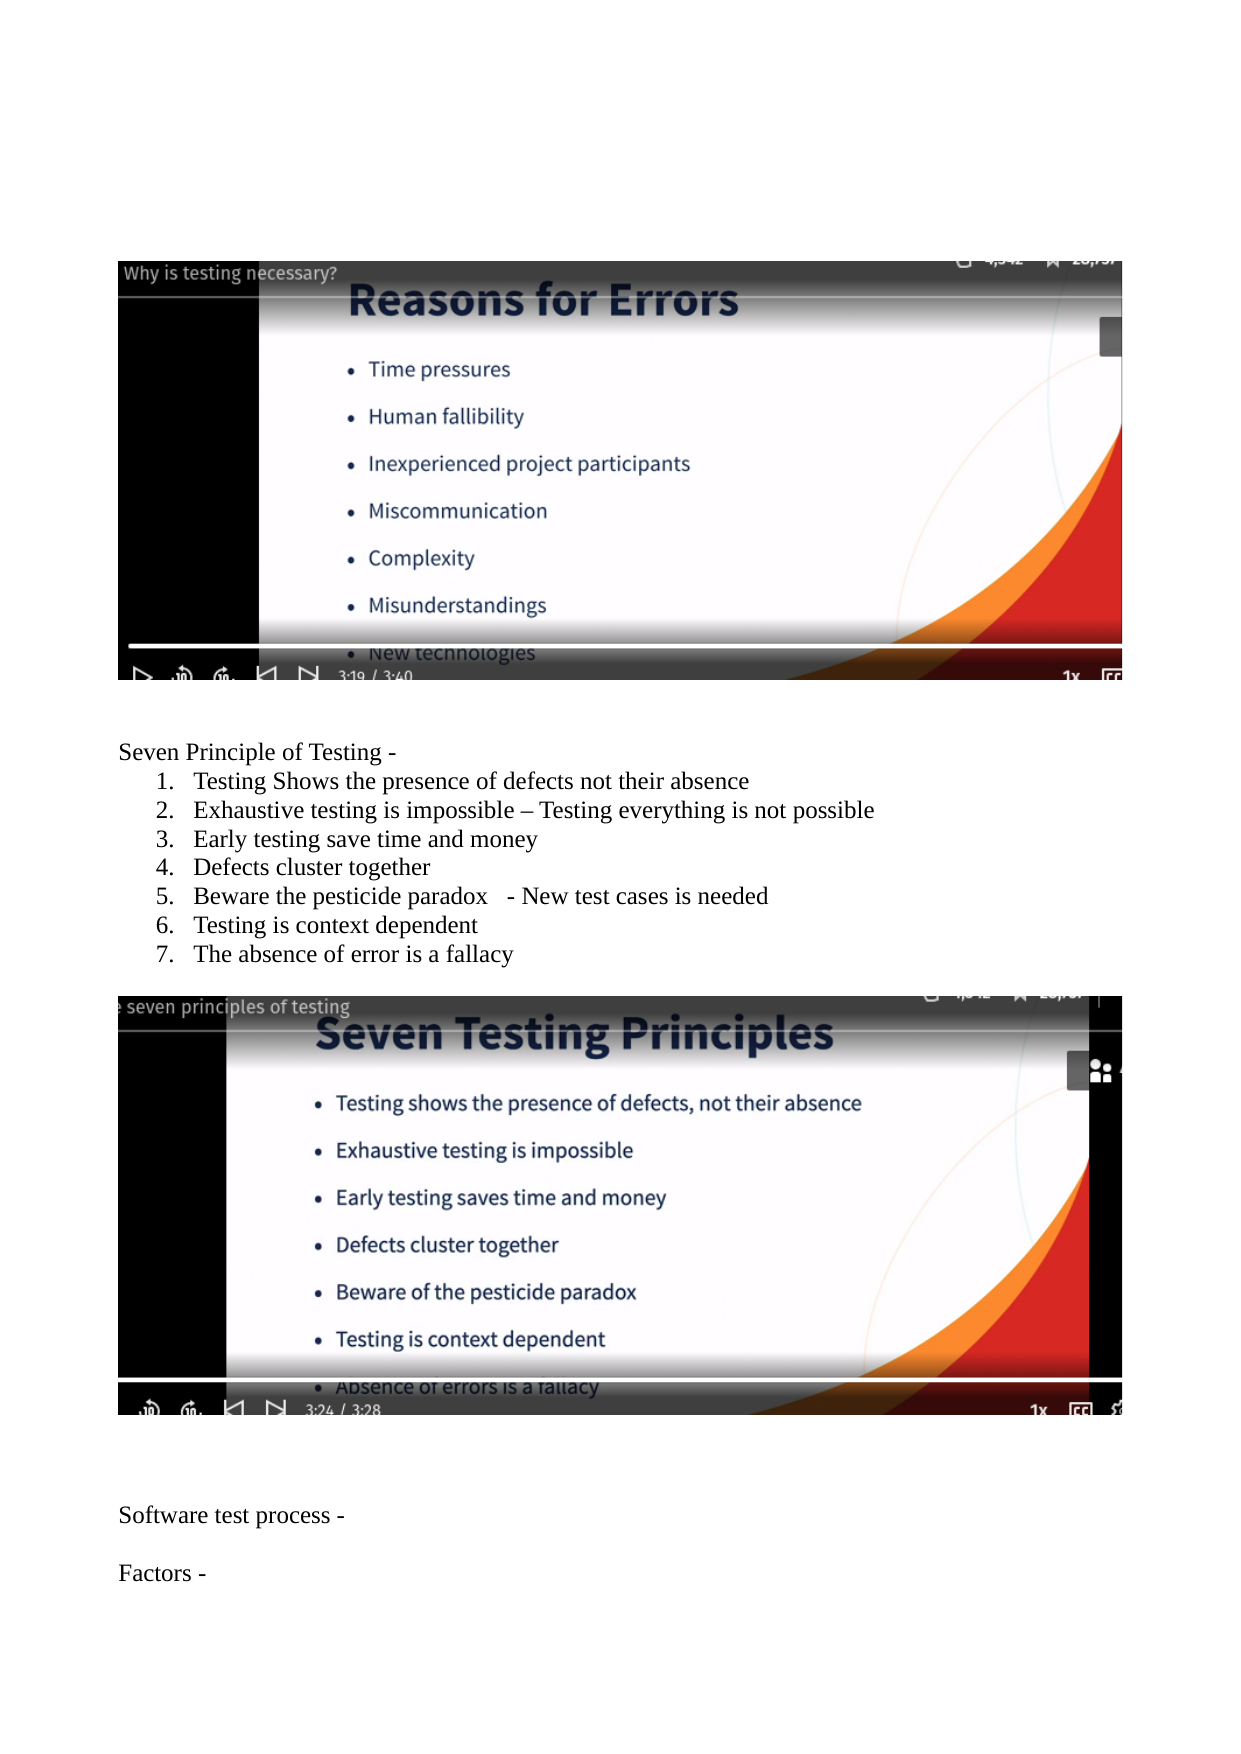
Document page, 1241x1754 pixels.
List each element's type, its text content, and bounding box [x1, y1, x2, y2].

list The absence of error is a fallacy [156, 939, 1122, 967]
list Testing Shows the presence of defects not their absence [156, 766, 1122, 795]
text Software test process - [118, 1500, 1122, 1529]
list Defects cluster together [156, 852, 1122, 881]
picture [118, 261, 1123, 680]
text Factors - [118, 1558, 1122, 1587]
list Beware the pesticide paradox - New test cases is needed [156, 881, 1122, 910]
list Early testing save time and money [156, 824, 1122, 852]
list Exhaustive testing is impossible – Testing everything is not possible [156, 795, 1122, 824]
text Seven Principle of Testing - [118, 737, 1122, 766]
list Testing is context dependent [156, 910, 1122, 939]
picture [118, 996, 1123, 1415]
